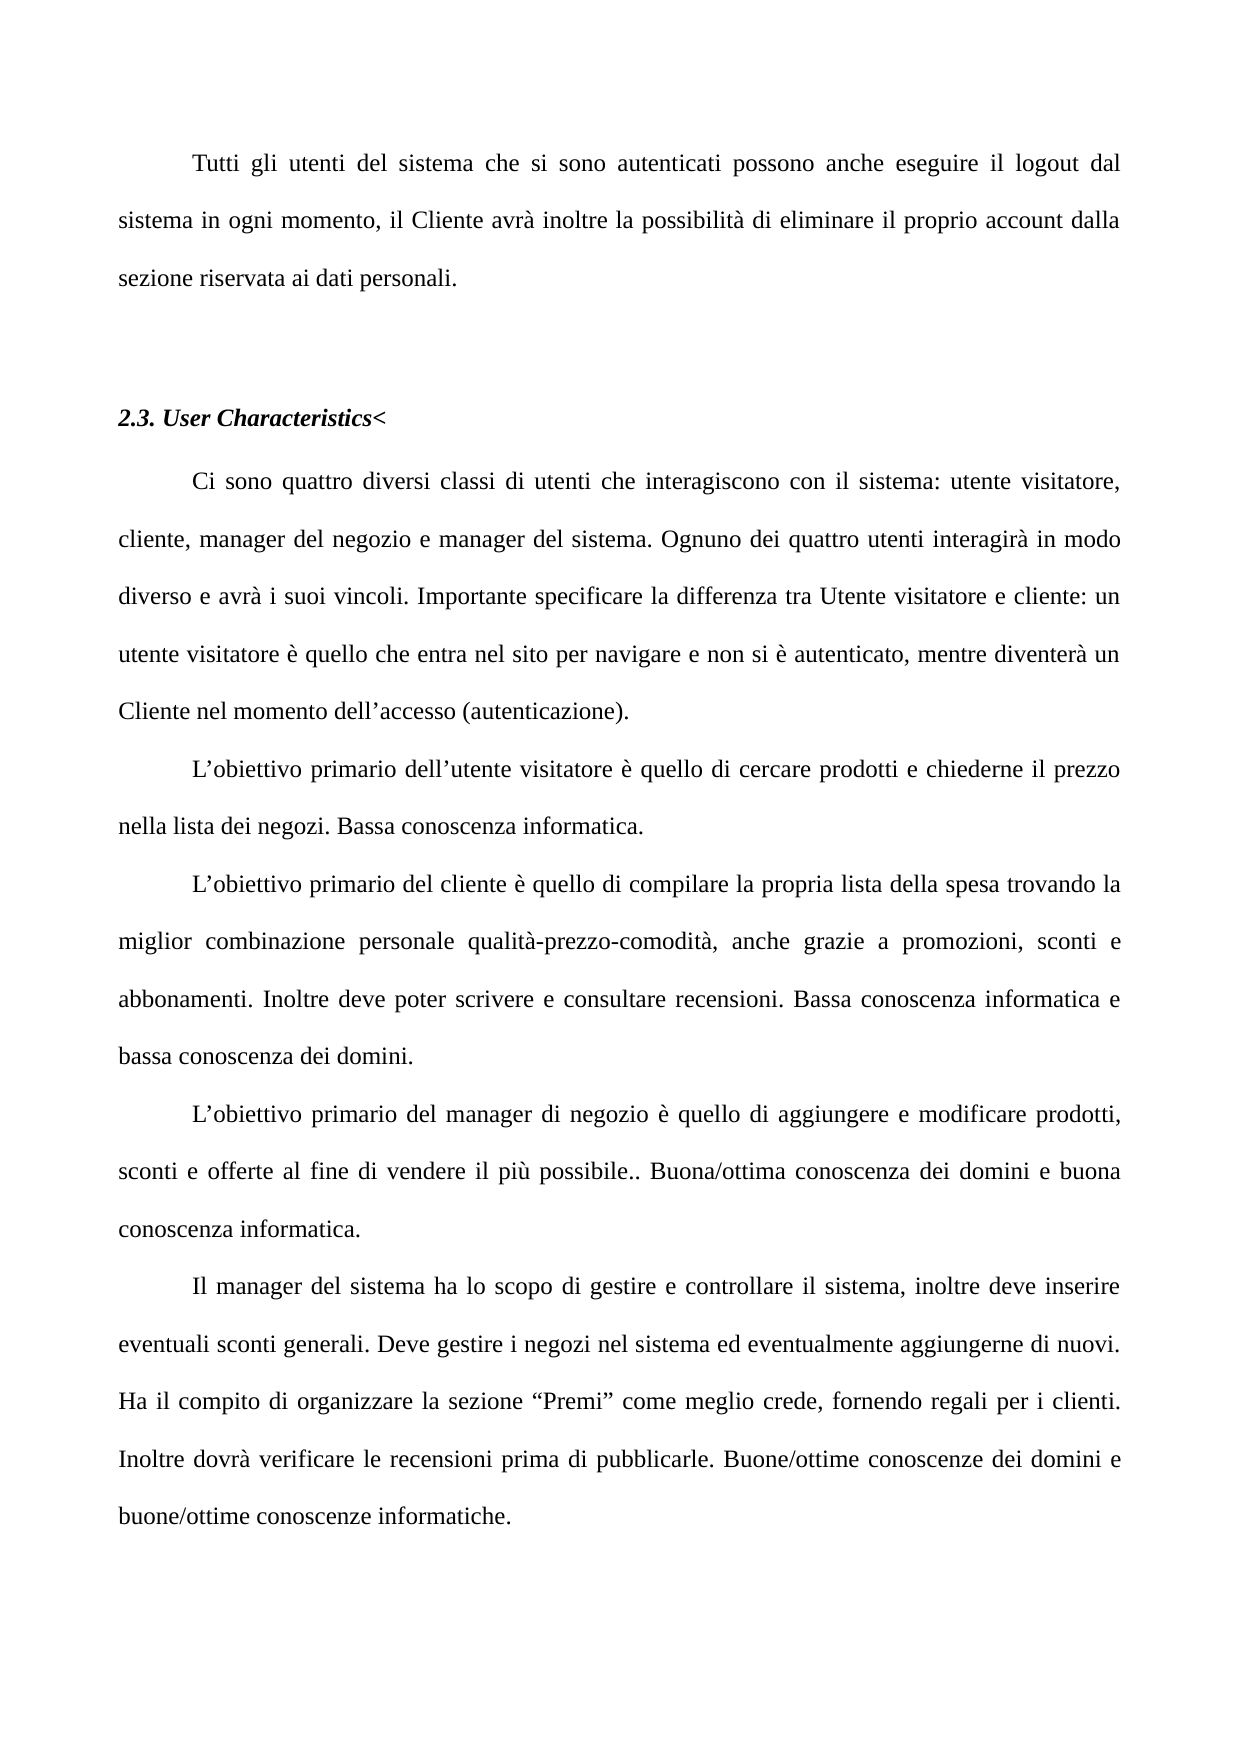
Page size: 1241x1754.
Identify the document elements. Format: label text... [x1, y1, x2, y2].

text L’obiettivo primario del manager di negozio è quello di aggiungere e modificare prodotti, sconti e offerte al fine di vendere il più possibile.. Buona/ottima conoscenza dei domini e buona conoscenza informatica. [118, 1099, 1122, 1243]
subtitle 2.3. User Characteristics< [118, 403, 1122, 431]
text L’obiettivo primario dell’utente visitatore è quello di cercare prodotti e chiederne il prezzo nella lista dei negozi. Bassa conoscenza informatica. [118, 754, 1122, 840]
text Ci sono quattro diversi classi di utenti che interagiscono con il sistema: utente visitatore, cliente, manager del negozio e manager del sistema. Ognuno dei quattro utenti interagirà in modo diverso e avrà i suoi vincoli. Importante specificare la differenza tra Utente visitatore e cliente: un utente visitatore è quello che entra nel sito per navigare e non si è autenticato, mentre diventerà un Cliente nel momento dell’accesso (autenticazione). [118, 466, 1122, 725]
text Il manager del sistema ha lo scopo di gestire e controllare il sistema, inoltre deve inserire eventuali sconti generali. Deve gestire i negozi nel sistema ed eventualmente aggiungerne di nuovi. Ha il compito di organizzare la sezione “Premi” come meglio crede, fornendo regali per i clienti. Inoltre dovrà verificare le recensioni prima di pubblicarle. Buone/ottime conoscenze dei domini e buone/ottime conoscenze informatiche. [118, 1271, 1122, 1530]
text L’obiettivo primario del cliente è quello di compilare la propria lista della spesa trovando la miglior combinazione personale qualità-prezzo-comodità, anche grazie a promozioni, sconti e abbonamenti. Inoltre deve poter scrivere e consultare recensioni. Bassa conoscenza informatica e bassa conoscenza dei domini. [118, 869, 1122, 1070]
text Tutti gli utenti del sistema che si sono autenticati possono anche eseguire il logout dal sistema in ogni momento, il Cliente avrà inoltre la possibilità di eliminare il proprio account dalla sezione riservata ai dati personali. [118, 148, 1122, 291]
